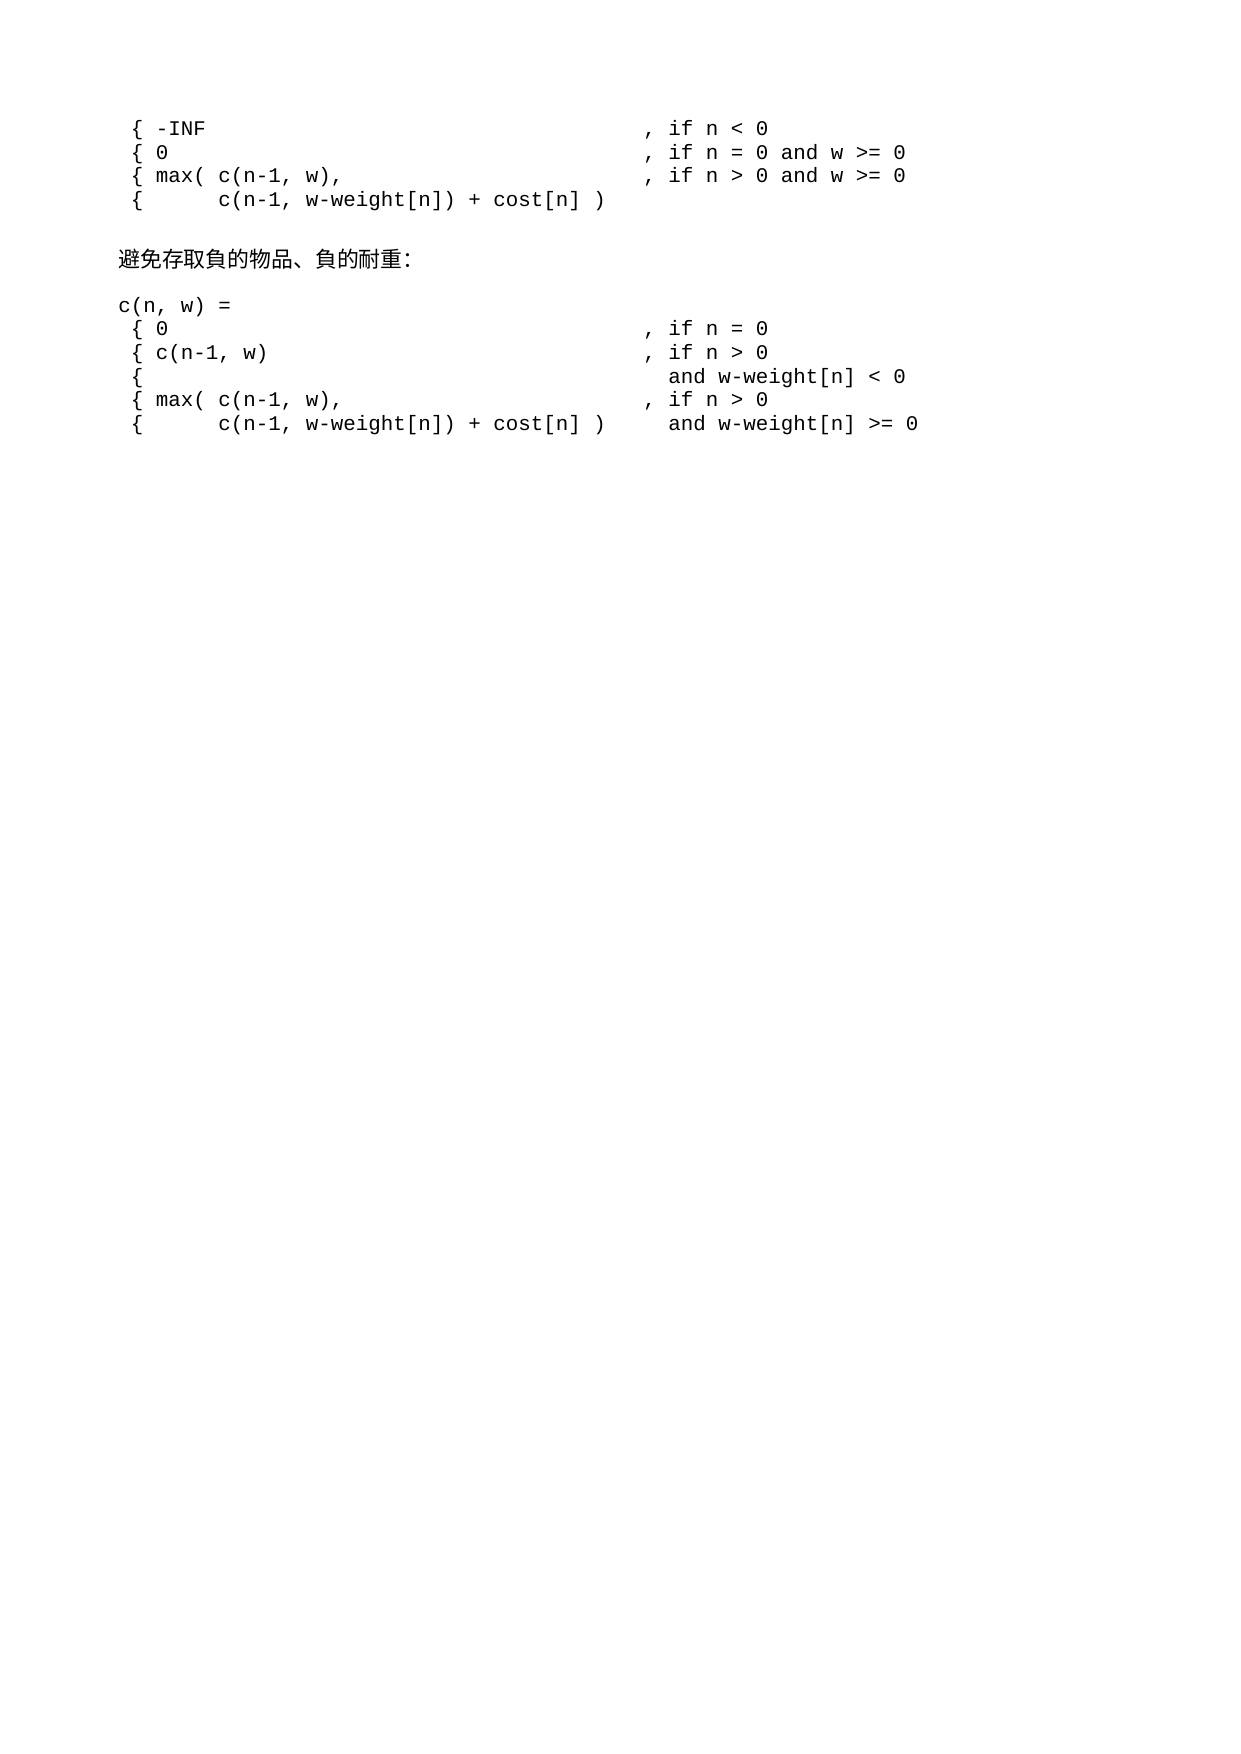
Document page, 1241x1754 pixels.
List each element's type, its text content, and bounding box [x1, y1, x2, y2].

text { c(n-1, w-weight[n]) + cost[n] ) [118, 189, 1122, 213]
text { 0 , if n = 0 [118, 318, 1122, 342]
text { c(n-1, w-weight[n]) + cost[n] ) and w-weight[n] >= 0 [118, 413, 1122, 437]
text c(n, w) = [118, 295, 1122, 318]
text { and w-weight[n] < 0 [118, 366, 1122, 389]
text { max( c(n-1, w), , if n > 0 [118, 389, 1122, 413]
text { 0 , if n = 0 and w >= 0 [118, 142, 1122, 165]
text { max( c(n-1, w), , if n > 0 and w >= 0 [118, 165, 1122, 189]
text 避免存取負的物品、負的耐重： [118, 242, 1122, 274]
text { c(n-1, w) , if n > 0 [118, 342, 1122, 366]
text { -INF , if n < 0 [118, 118, 1122, 142]
